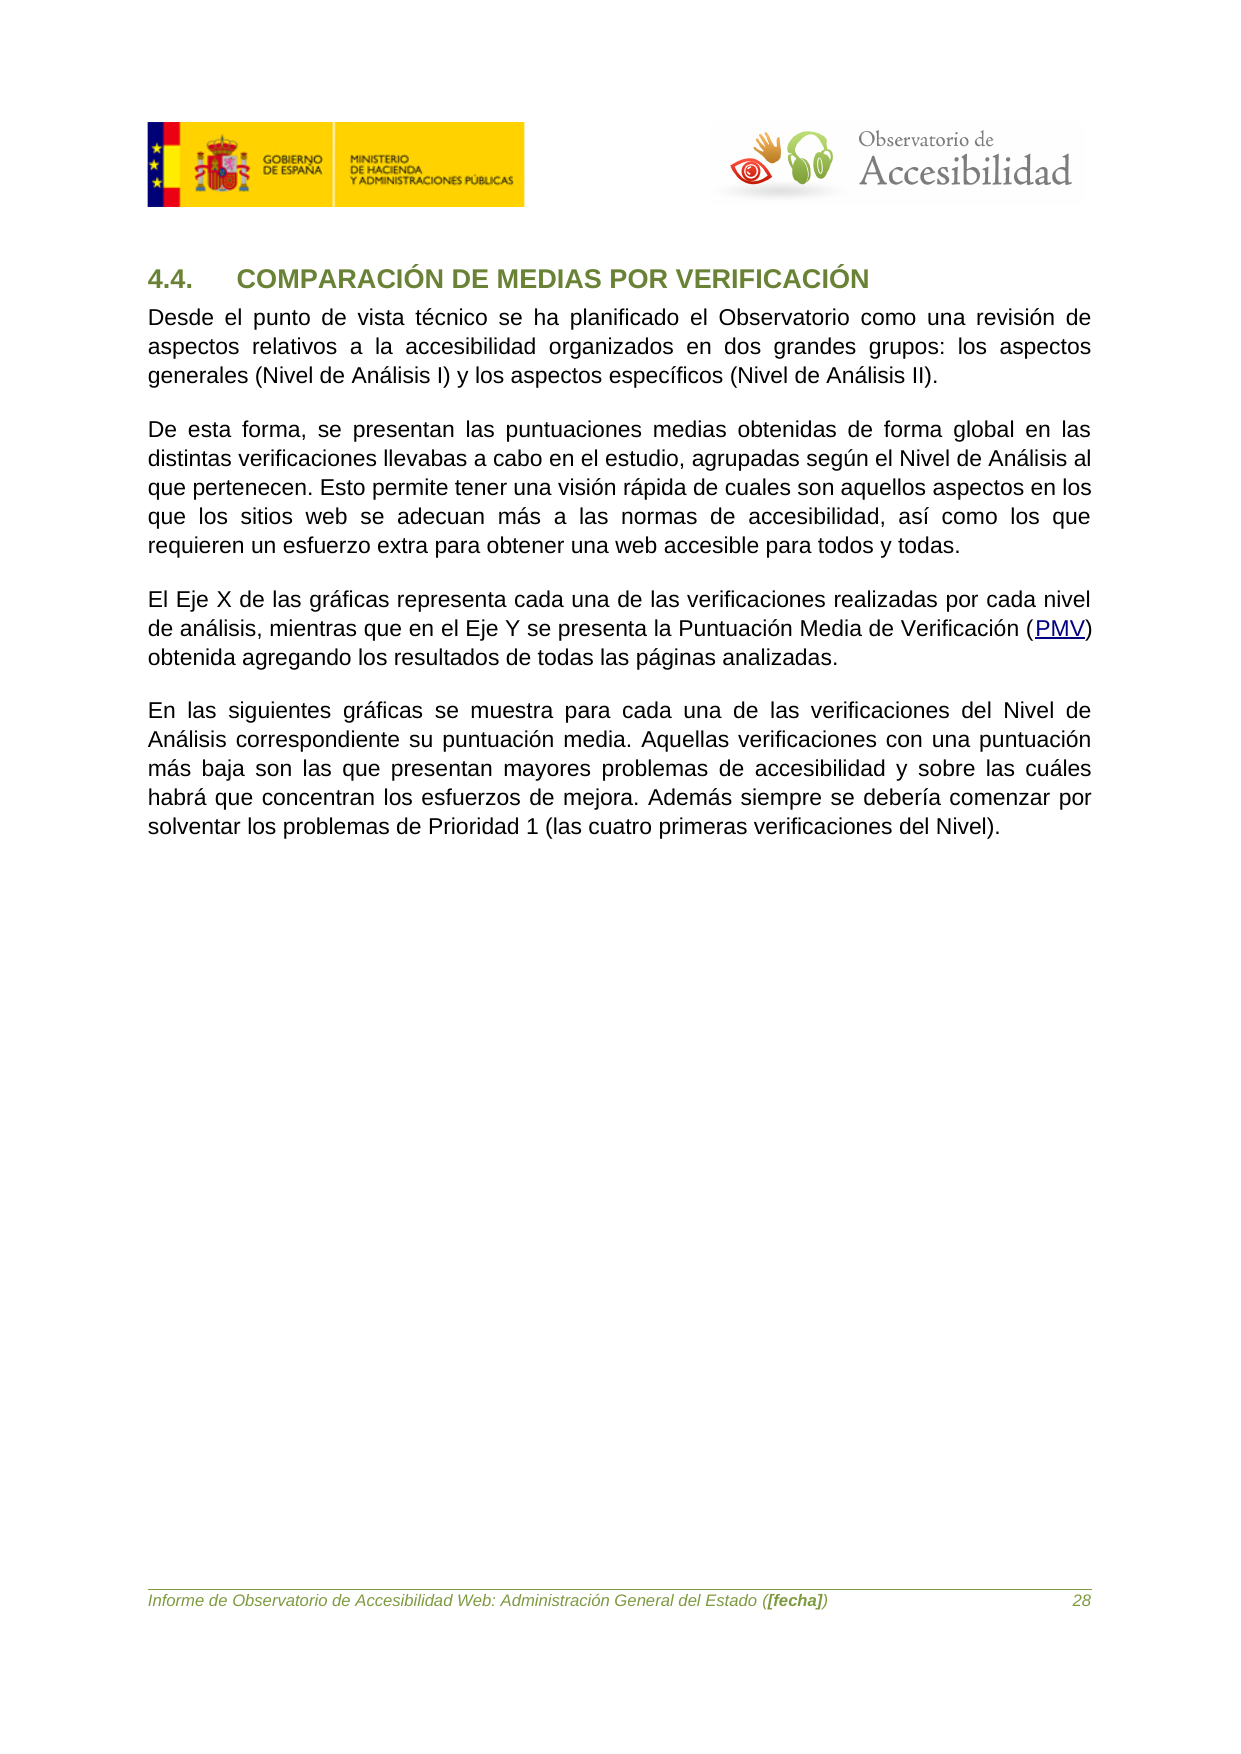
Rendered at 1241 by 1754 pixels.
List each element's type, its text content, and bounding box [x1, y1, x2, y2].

text Desde el punto de vista técnico se ha planificado el Observatorio como una revisión de aspectos relativos a la accesibilidad organizados en dos grandes grupos: los aspectos generales (Nivel de Análisis I) y los aspectos específicos (Nivel de Análisis II). [148, 304, 1092, 388]
picture [147, 122, 525, 207]
text En las siguientes gráficas se muestra para cada una de las verificaciones del Nivel de Análisis correspondiente su puntuación media. Aquellas verificaciones con una puntuación más baja son las que presentan mayores problemas de accesibilidad y sobre las cuáles habrá que concentran los esfuerzos de mejora. Además siempre se debería comenzar por solventar los problemas de Prioridad 1 (las cuatro primeras verificaciones del Nivel). [148, 697, 1092, 839]
text De esta forma, se presentan las puntuaciones medias obtenidas de forma global en las distintas verificaciones llevabas a cabo en el estudio, agrupadas según el Nivel de Análisis al que pertenecen. Esto permite tener una visión rápida de cuales son aquellos aspectos en los que los sitios web se adecuan más a las normas de accesibilidad, así como los que requieren un esfuerzo extra para obtener una web accesible para todos y todas. [148, 416, 1092, 558]
text El Eje X de las gráficas representa cada una de las verificaciones realizadas por cada nivel de análisis, mientras que en el Eje Y se presenta la Puntuación Media de Verificación (PMV) obtenida agregando los resultados de todas las páginas analizadas. [148, 586, 1092, 670]
list Comparación de medias por verificación [148, 263, 1092, 294]
picture [710, 122, 1086, 205]
